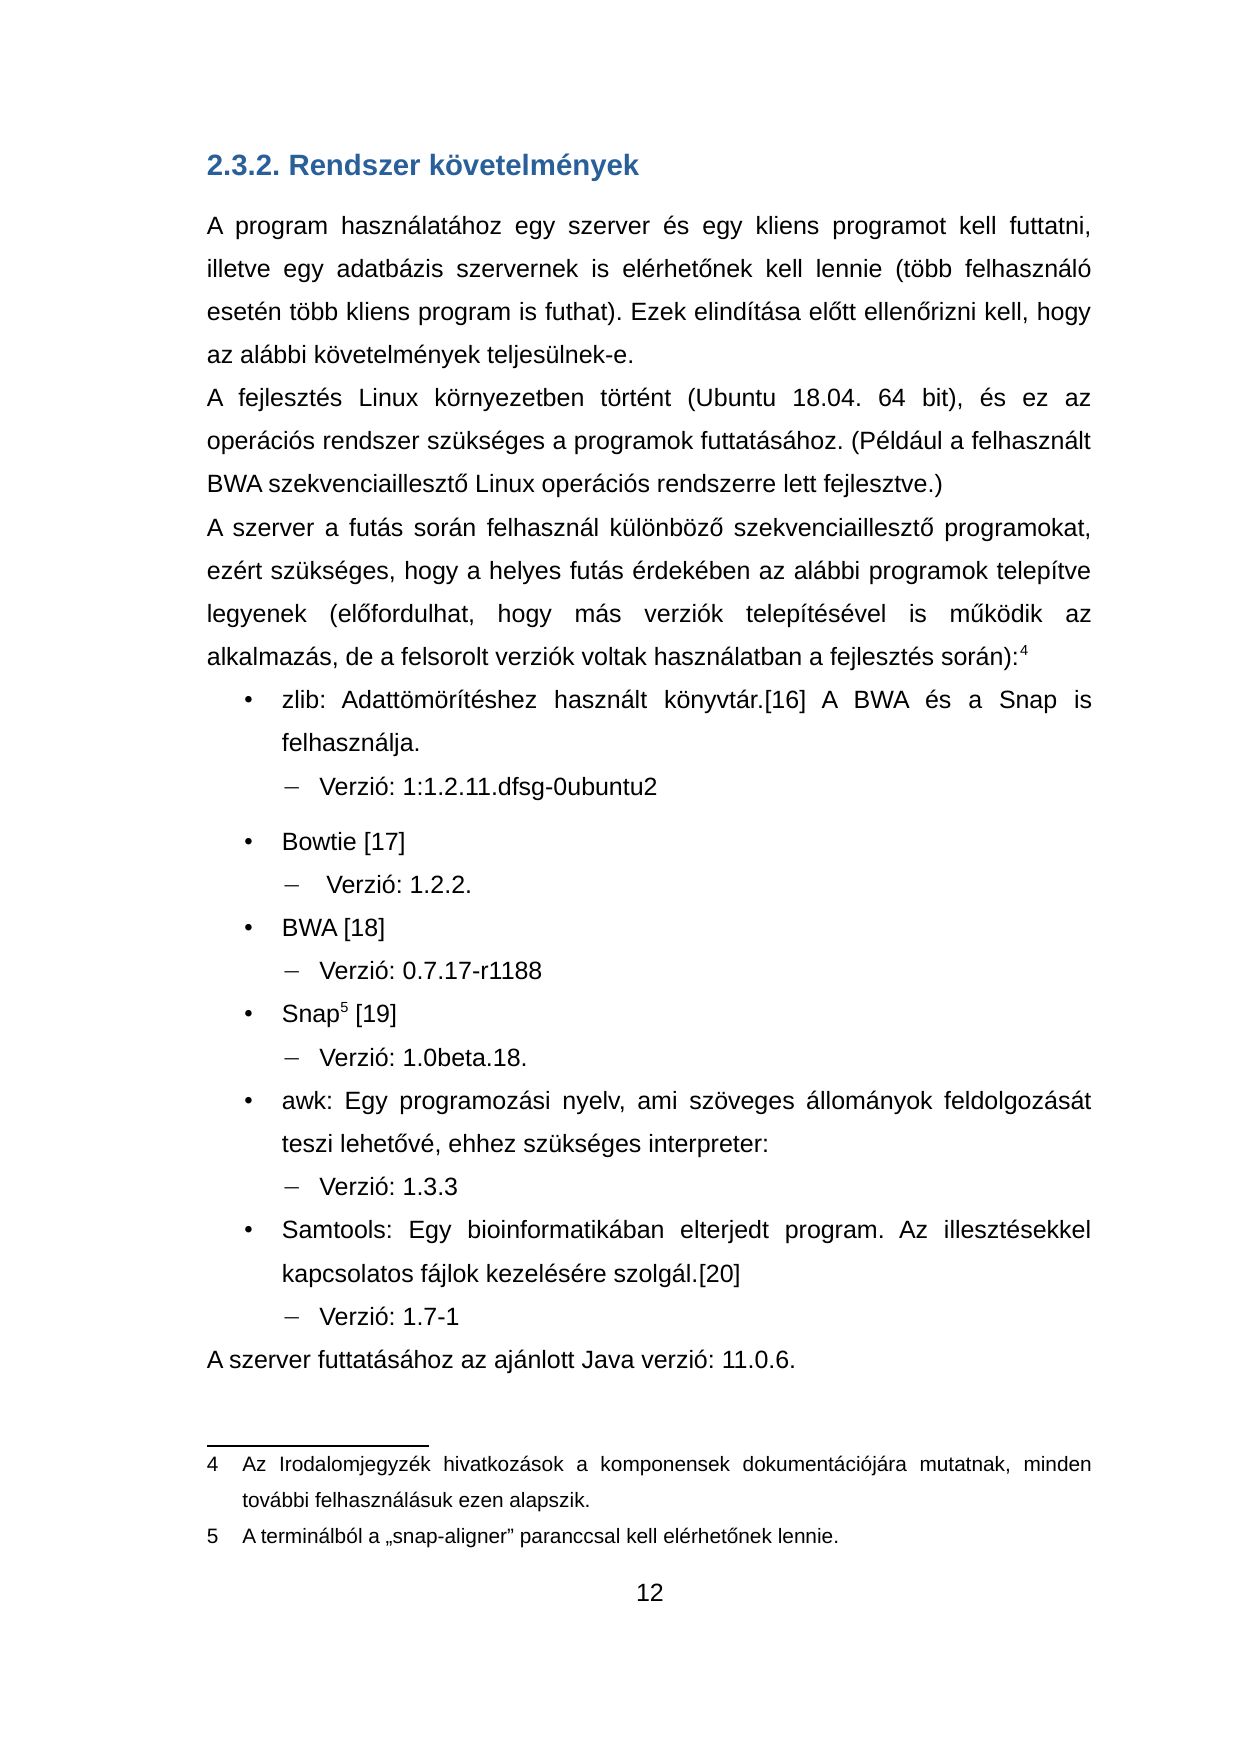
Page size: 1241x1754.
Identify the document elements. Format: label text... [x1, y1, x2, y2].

subtitle Rendszer követelmények [207, 148, 1093, 181]
list Verzió: 1.7-1 [282, 1302, 1093, 1331]
text A program használatához egy szerver és egy kliens programot kell futtatni, illetve egy adatbázis szervernek is elérhetőnek kell lennie (több felhasználó esetén több kliens program is futhat). Ezek elindítása előtt ellenőrizni kell, hogy az alábbi követelmények teljesülnek-e. [207, 211, 1093, 369]
text Az Irodalomjegyzék hivatkozások a komponensek dokumentációjára mutatnak, minden további felhasználásuk ezen alapszik. [207, 1452, 1093, 1512]
list zlib: Adattömörítéshez használt könyvtár.[16] A BWA és a Snap is felhasználja. [244, 685, 1093, 757]
list Samtools: Egy bioinformatikában elterjedt program. Az illesztésekkel kapcsolatos fájlok kezelésére szolgál.[20] [244, 1215, 1093, 1287]
list Verzió: 1.0beta.18. [282, 1043, 1093, 1071]
list Verzió: 1.3.3 [282, 1172, 1093, 1201]
list awk: Egy programozási nyelv, ami szöveges állományok feldolgozását teszi lehetővé, ehhez szükséges interpreter: [244, 1086, 1093, 1158]
text A fejlesztés Linux környezetben történt (Ubuntu 18.04. 64 bit), és ez az operációs rendszer szükséges a programok futtatásához. (Például a felhasznált BWA szekvenciaillesztő Linux operációs rendszerre lett fejlesztve.) [207, 383, 1093, 498]
list Bowtie [17] [244, 826, 1093, 855]
text A szerver a futás során felhasznál különböző szekvenciaillesztő programokat, ezért szükséges, hogy a helyes futás érdekében az alábbi programok telepítve legyenek (előfordulhat, hogy más verziók telepítésével is működik az alkalmazás, de a felsorolt verziók voltak használatban a fejlesztés során): [207, 513, 1093, 671]
list A terminálból a „snap-aligner” paranccsal kell elérhetőnek lennie. [207, 1524, 1093, 1548]
list Verzió: 1:1.2.11.dfsg-0ubuntu2 [282, 771, 1093, 800]
list BWA [18] [244, 913, 1093, 942]
text A szerver futtatásához az ajánlott Java verzió: 11.0.6. [207, 1345, 1093, 1374]
list Verzió: 0.7.17-r1188 [282, 956, 1093, 985]
list Snap [19] [244, 999, 1093, 1028]
list Verzió: 1.2.2. [282, 870, 1093, 898]
